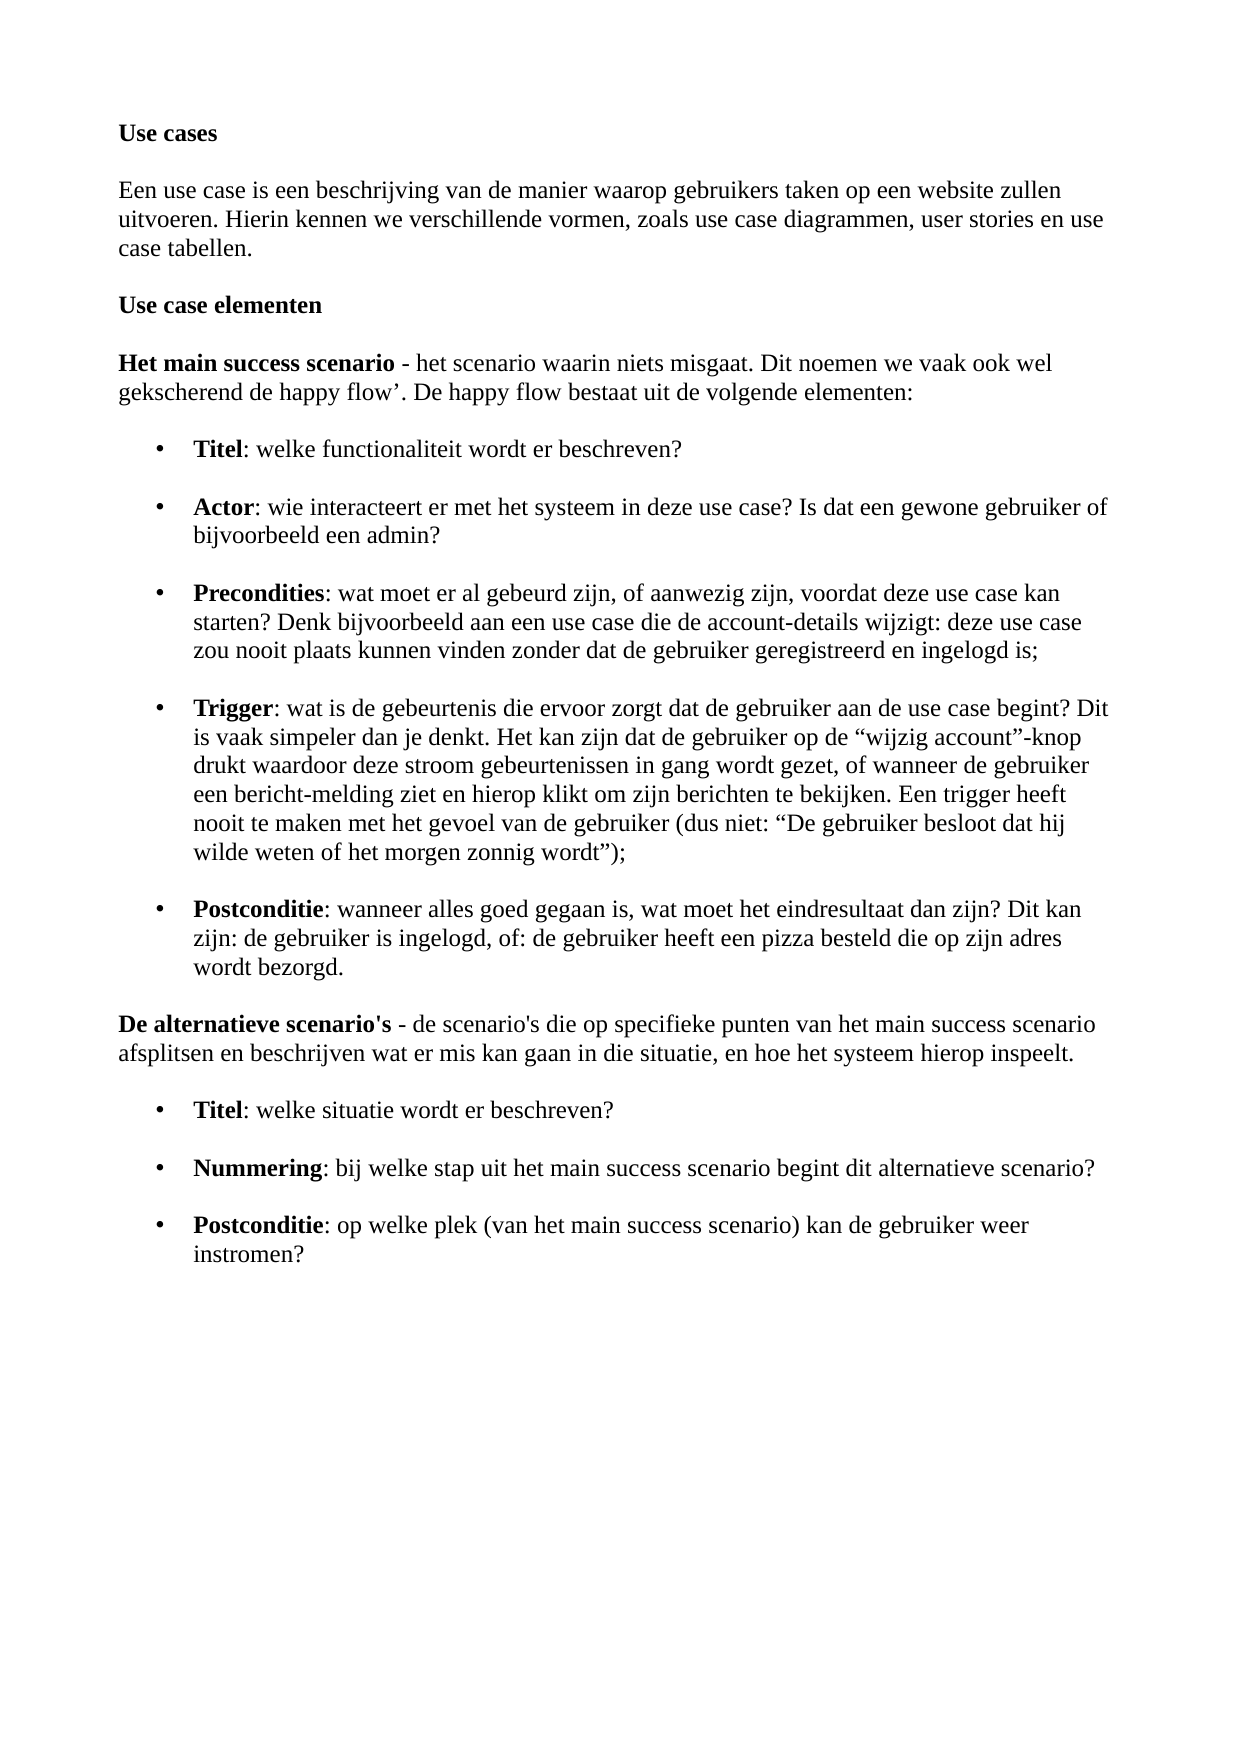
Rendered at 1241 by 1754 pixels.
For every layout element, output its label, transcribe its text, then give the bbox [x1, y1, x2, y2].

text Use case elementen [118, 291, 1122, 319]
text Het main success scenario - het scenario waarin niets misgaat. Dit noemen we vaak ook wel gekscherend de happy flow’. De happy flow bestaat uit de volgende elementen: [118, 348, 1122, 406]
list Precondities: wat moet er al gebeurd zijn, of aanwezig zijn, voordat deze use case kan starten? Denk bijvoorbeeld aan een use case die de account-details wijzigt: deze use case zou nooit plaats kunnen vinden zonder dat de gebruiker geregistreerd en ingelogd is; [156, 578, 1122, 664]
list Nummering: bij welke stap uit het main success scenario begint dit alternatieve scenario? [156, 1153, 1122, 1182]
list Titel: welke functionaliteit wordt er beschreven? [156, 434, 1122, 463]
list Postconditie: wanneer alles goed gegaan is, wat moet het eindresultaat dan zijn? Dit kan zijn: de gebruiker is ingelogd, of: de gebruiker heeft een pizza besteld die op zijn adres wordt bezorgd. [156, 894, 1122, 981]
text De alternatieve scenario's - de scenario's die op specifieke punten van het main success scenario afsplitsen en beschrijven wat er mis kan gaan in die situatie, en hoe het systeem hierop inspeelt. [118, 1009, 1122, 1067]
list Actor: wie interacteert er met het systeem in deze use case? Is dat een gewone gebruiker of bijvoorbeeld een admin? [156, 492, 1122, 549]
list Titel: welke situatie wordt er beschreven? [156, 1096, 1122, 1124]
list Trigger: wat is de gebeurtenis die ervoor zorgt dat de gebruiker aan de use case begint? Dit is vaak simpeler dan je denkt. Het kan zijn dat de gebruiker op de “wijzig account”-knop drukt waardoor deze stroom gebeurtenissen in gang wordt gezet, of wanneer de gebruiker een bericht-melding ziet en hierop klikt om zijn berichten te bekijken. Een trigger heeft nooit te maken met het gevoel van de gebruiker (dus niet: “De gebruiker besloot dat hij wilde weten of het morgen zonnig wordt”); [156, 693, 1122, 866]
text Een use case is een beschrijving van de manier waarop gebruikers taken op een website zullen uitvoeren. Hierin kennen we verschillende vormen, zoals use case diagrammen, user stories en use case tabellen. [118, 176, 1122, 262]
text Use cases [118, 118, 1122, 147]
list Postconditie: op welke plek (van het main success scenario) kan de gebruiker weer instromen? [156, 1211, 1122, 1268]
